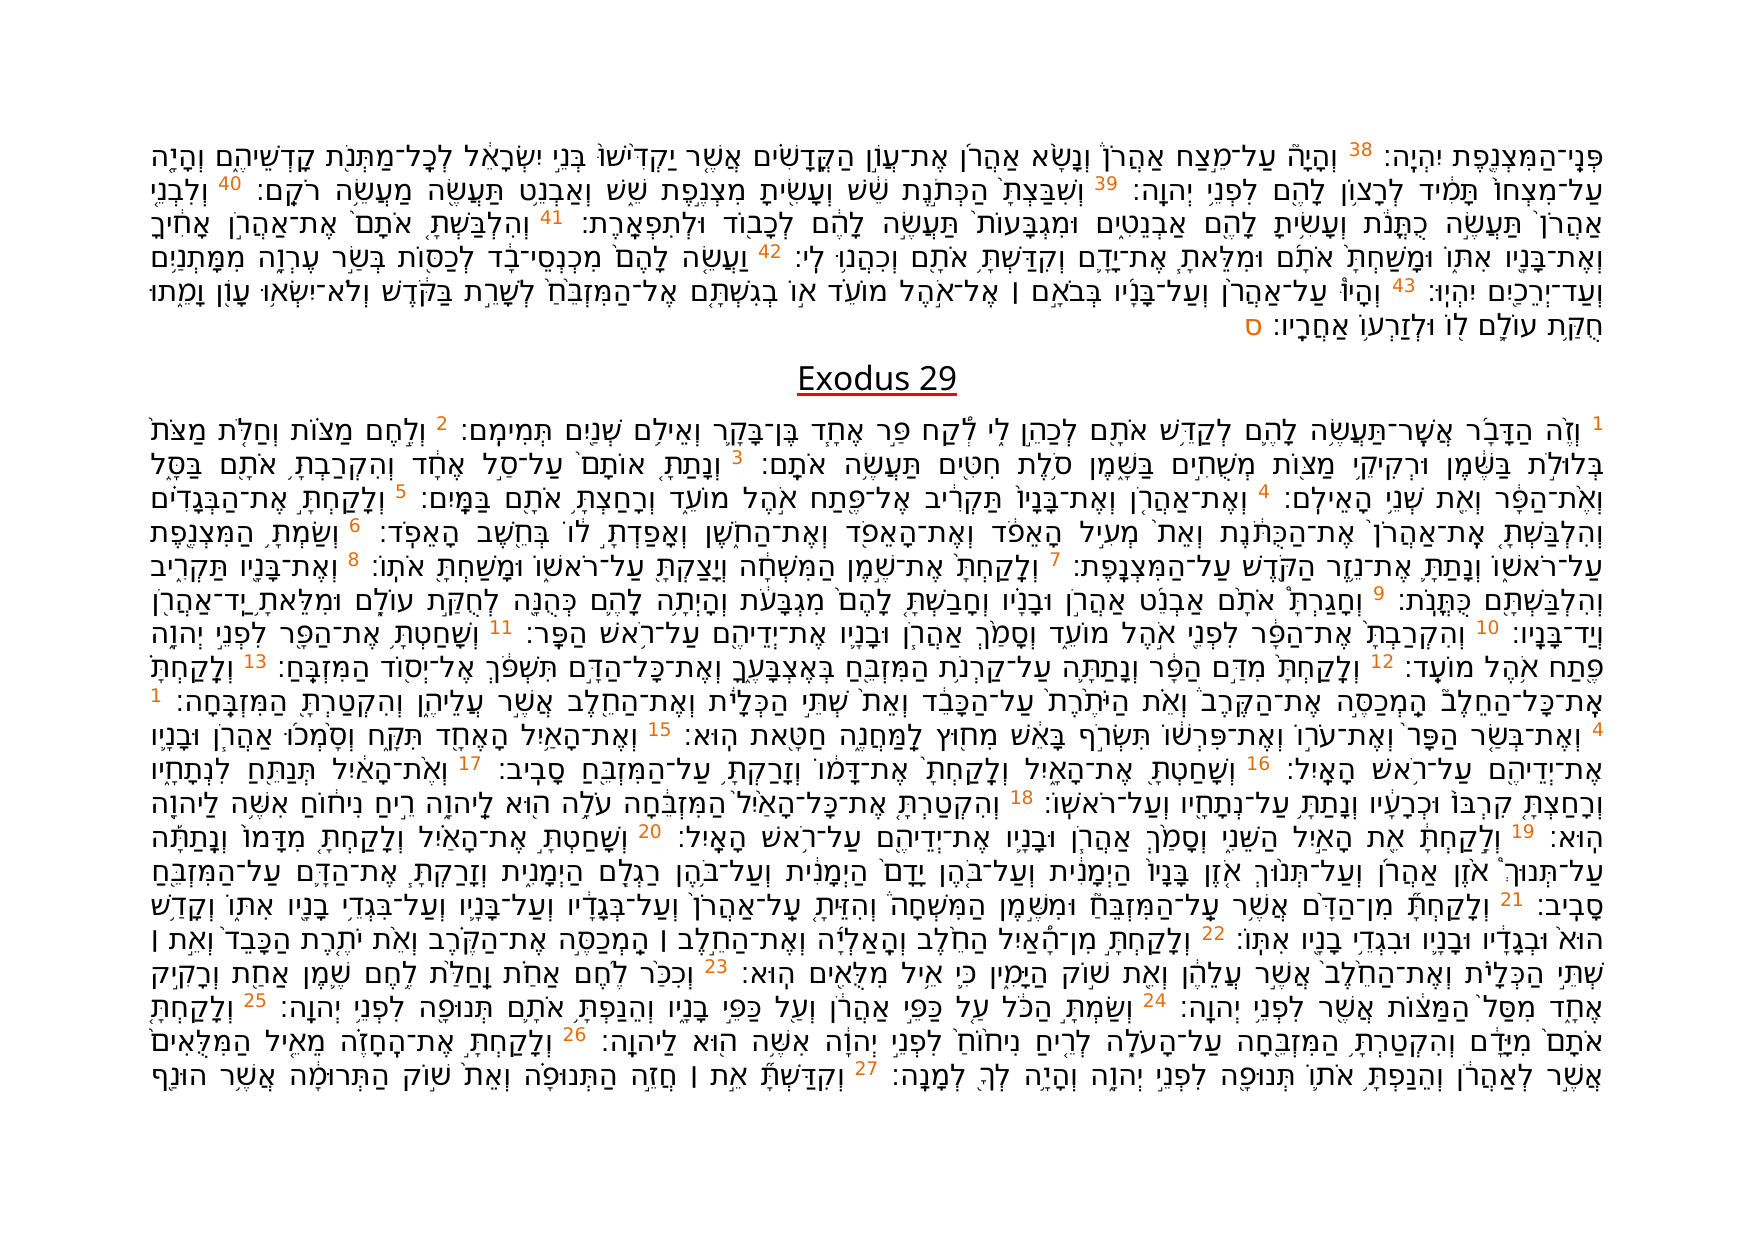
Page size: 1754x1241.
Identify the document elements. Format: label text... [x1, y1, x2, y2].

text Exodus 29 [150, 355, 1604, 401]
text 6 וְעָשׂ֖וּ אֶת־הָאֵפֹ֑ד זָ֠הָב תְּכֵ֨לֶת וְאַרְגָּמָ֜ן תּוֹלַ֧עַת שָׁנִ֛י וְשֵׁ֥שׁ מָשְׁזָ֖ר מַעֲשֵׂ֥ה חֹשֵֽׁב׃ ‬‬‬7 שְׁתֵּ֧י כְתֵפֹ֣ת חֹֽבְרֹ֗ת יִֽהְיֶה־לּ֛וֹ אֶל־שְׁנֵ֥י קְצוֹתָ֖יו וְחֻבָּֽר׃ ‬‬‬8 וְחֵ֤שֶׁב אֲפֻדָּתוֹ֙ אֲשֶׁ֣ר עָלָ֔יו כְּמַעֲשֵׂ֖הוּ מִמֶּ֣נּוּ יִהְיֶ֑ה זָהָ֗ב תְּכֵ֧לֶת וְאַרְגָּמָ֛ן וְתוֹלַ֥עַת שָׁנִ֖י וְשֵׁ֥שׁ מָשְׁזָֽר׃ ‬‬‬9 וְלָ֣קַחְתָּ֔ אֶת־שְׁתֵּ֖י אַבְנֵי־שֹׁ֑הַם וּפִתַּחְתָּ֣ עֲלֵיהֶ֔ם שְׁמ֖וֹת בְּנֵ֥י יִשְׂרָאֵֽל׃ ‬‬‬10 שִׁשָּׁה֙ מִשְּׁמֹתָ֔ם עַ֖ל הָאֶ֣בֶן הָאֶחָ֑ת וְאֶת־שְׁמ֞וֹת הַשִׁשָּׁ֧ה הַנּוֹתָרִ֛ים עַל־הָאֶ֥בֶן הַשֵּׁנִ֖ית כְּתוֹלְדֹתָֽם׃ ‬‬‬11 מַעֲשֵׂ֣ה חָרַשׁ֮ אֶבֶן֒ פִּתּוּחֵ֣י חֹתָ֗ם תְּפַתַּח֙ אֶת־שְׁתֵּ֣י הָאֲבָנִ֔ים עַל־שְׁמֹ֖ת בְּנֵ֣י יִשְׂרָאֵ֑ל מֻסַבֹּ֛ת מִשְׁבְּצ֥וֹת זָהָ֖ב תַּעֲשֶׂ֥ה אֹתָֽם׃ ‬‬‬12 וְשַׂמְתָּ֞ אֶת־שְׁתֵּ֣י הָאֲבָנִ֗ים עַ֚ל כִּתְפֹ֣ת הָֽאֵפֹ֔ד אַבְנֵ֥י זִכָּרֹ֖ן לִבְנֵ֣י יִשְׂרָאֵ֑ל וְנָשָׂא֩ אַהֲרֹ֨ן אֶת־שְׁמוֹתָ֜ם לִפְנֵ֧י יְהוָ֛ה עַל־שְׁתֵּ֥י כְתֵפָ֖יו לְזִכָּרֹֽן׃ ס ‬‬‬13 וְעָשִׂ֥יתָ מִשְׁבְּצֹ֖ת זָהָֽב׃ ‬‬‬14 וּשְׁתֵּ֤י שַׁרְשְׁרֹת֙ זָהָ֣ב טָה֔וֹר מִגְבָּלֹ֛ת תַּעֲשֶׂ֥ה אֹתָ֖ם מַעֲשֵׂ֣ה עֲבֹ֑ת וְנָתַתָּ֛ה אֶת־שַׁרְשְׁרֹ֥ת הָעֲבֹתֹ֖ת עַל־הַֽמִּשְׁבְּצֹֽת׃ ס ‬‬‬15 וְעָשִׂ֜יתָ חֹ֤שֶׁן מִשְׁפָּט֙ מַעֲשֵׂ֣ה חֹשֵׁ֔ב כְּמַעֲשֵׂ֥ה אֵפֹ֖ד תַּעֲשֶׂ֑נּוּ זָ֠הָב תְּכֵ֨לֶת וְאַרְגָּמָ֜ן וְתוֹלַ֧עַת שָׁנִ֛י וְשֵׁ֥שׁ מָשְׁזָ֖ר תַּעֲשֶׂ֥ה אֹתֽוֹ׃ ‬‬‬16 רָב֥וּעַ יִֽהְיֶ֖ה כָּפ֑וּל זֶ֥רֶת אָרְכּ֖וֹ וְזֶ֥רֶת רָחְבּֽוֹ׃ ‬‬‬17 וּמִלֵּאתָ֥ בוֹ֙ מִלֻּ֣אַת אֶ֔בֶן אַרְבָּעָ֖ה טוּרִ֣ים אָ֑בֶן ט֗וּר אֹ֤דֶם פִּטְדָה֙ וּבָרֶ֔קֶת הַטּ֖וּר הָאֶחָֽד׃ ‬‬‬18 וְהַטּ֖וּר הַשֵּׁנִ֑י נֹ֥פֶךְ סַפִּ֖יר וְיָהֲלֹֽם׃ ‬‬‬19 וְהַטּ֖וּר הַשְּׁלִישִׁ֑י לֶ֥שֶׁם שְׁב֖וֹ וְאַחְלָֽמָה׃ ‬‬‬20 וְהַטּוּר֙ הָרְבִיעִ֔י תַּרְשִׁ֥ישׁ וְשֹׁ֖הַם וְיָשְׁפֵ֑ה מְשֻׁבָּצִ֥ים זָהָ֛ב יִהְי֖וּ בְּמִלּוּאֹתָֽם׃ ‬‬‬21 וְ֠הָאֲבָנִים תִּֽהְיֶ֜יןָ עַל־שְׁמֹ֧ת בְּנֵֽי־יִשְׂרָאֵ֛ל שְׁתֵּ֥ים עֶשְׂרֵ֖ה עַל־שְׁמֹתָ֑ם פִּתּוּחֵ֤י חוֹתָם֙ אִ֣ישׁ עַל־שְׁמ֔וֹ תִּֽהְיֶ֕יןָ לִשְׁנֵ֥י עָשָׂ֖ר שָֽׁבֶט׃ ‬‬‬22 וְעָשִׂ֧יתָ עַל־הַחֹ֛שֶׁן שַֽׁרְשֹׁ֥ת גַּבְלֻ֖ת מַעֲשֵׂ֣ה עֲבֹ֑ת זָהָ֖ב טָהֽוֹר׃ ‬‬‬23 וְעָשִׂ֙יתָ֙ עַל־הַחֹ֔שֶׁן שְׁתֵּ֖י טַבְּע֣וֹת זָהָ֑ב וְנָתַתָּ֗ אֶת־שְׁתֵּי֙ הַטַּבָּע֔וֹת עַל־שְׁנֵ֖י קְצ֥וֹת הַחֹֽשֶׁן׃ ‬‬‬24 וְנָתַתָּ֗ה אֶת־שְׁתֵּי֙ עֲבֹתֹ֣ת הַזָּהָ֔ב עַל־שְׁתֵּ֖י הַטַּבָּעֹ֑ת אֶל־קְצ֖וֹת הַחֹֽשֶׁן׃ ‬‬‬25 וְאֵ֨ת שְׁתֵּ֤י קְצוֹת֙ שְׁתֵּ֣י הָעֲבֹתֹ֔ת תִּתֵּ֖ן עַל־שְׁתֵּ֣י הַֽמִּשְׁבְּצ֑וֹת וְנָתַתָּ֛ה עַל־כִּתְפ֥וֹת הָאֵפֹ֖ד אֶל־מ֥וּל פָּנָֽיו׃ ‬‬‬26 וְעָשִׂ֗יתָ שְׁתֵּי֙ טַבְּע֣וֹת זָהָ֔ב וְשַׂמְתָּ֣ אֹתָ֔ם עַל־שְׁנֵ֖י קְצ֣וֹת הַחֹ֑שֶׁן עַל־שְׂפָת֕וֹ אֲשֶׁ֛ר אֶל־עֵ֥בֶר הָאֵפֹ֖ד בָּֽיְתָה׃ ‬‬‬27 וְעָשִׂיתָ֮ שְׁתֵּ֣י טַבְּע֣וֹת זָהָב֒ וְנָתַתָּ֣ה אֹתָ֡ם עַל־שְׁתֵּי֩ כִתְפ֨וֹת הָאֵפ֤וֹד מִלְּמַ֙טָּה֙ מִמּ֣וּל פָּנָ֔יו לְעֻמַּ֖ת מֶחְבַּרְתּ֑וֹ מִמַּ֕עַל לְחֵ֖שֶׁב הָאֵפֽוֹד׃ ‬‬‬28 וְיִרְכְּס֣וּ אֶת־הַ֠חֹשֶׁן *מטבעתו **מִֽטַּבְּעֹתָ֞יו אֶל־טַבְּעֹ֤ת הָאֵפֹד֙ בִּפְתִ֣יל תְּכֵ֔לֶת לִֽהְי֖וֹת עַל־חֵ֣שֶׁב הָאֵפ֑וֹד וְלֹֽא־יִזַּ֣ח הַחֹ֔שֶׁן מֵעַ֖ל הָאֵפֽוֹד׃ ‬‬‬29 וְנָשָׂ֣א אַ֠הֲרֹן אֶת־שְׁמ֨וֹת בְּנֵֽי־יִשְׂרָאֵ֜ל בְּחֹ֧שֶׁן הַמִּשְׁפָּ֛ט עַל־לִבּ֖וֹ בְּבֹא֣וֹ אֶל־הַקֹּ֑דֶשׁ לְזִכָּרֹ֥ן לִפְנֵֽי־יְהוָ֖ה תָּמִֽיד׃ ‬‬‬30 וְנָתַתָּ֞ אֶל־חֹ֣שֶׁן הַמִּשְׁפָּ֗ט אֶת־הָאוּרִים֙ וְאֶת־הַתֻּמִּ֔ים וְהָיוּ֙ עַל־לֵ֣ב אַהֲרֹ֔ן בְּבֹא֖וֹ לִפְנֵ֣י יְהוָ֑ה וְנָשָׂ֣א אַ֠הֲרֹן אֶת־מִשְׁפַּ֨ט בְּנֵי־יִשְׂרָאֵ֧ל עַל־לִבּ֛וֹ לִפְנֵ֥י יְהוָ֖ה תָּמִֽיד׃ ס ‬‬‬31 וְעָשִׂ֛יתָ אֶת־מְעִ֥יל הָאֵפ֖וֹד כְּלִ֥יל תְּכֵֽלֶת׃ ‬‬‬32 וְהָיָ֥ה פִֽי־רֹאשׁ֖וֹ בְּתוֹכ֑וֹ שָׂפָ֡ה יִֽהְיֶה֩ לְפִ֨יו סָבִ֜יב מַעֲשֵׂ֣ה אֹרֵ֗ג כְּפִ֥י תַחְרָ֛א יִֽהְיֶה־לּ֖וֹ לֹ֥א יִקָּרֵֽעַ׃ ‬‬‬33 וְעָשִׂ֣יתָ עַל־שׁוּלָ֗יו רִמֹּנֵי֙ תְּכֵ֤לֶת וְאַרְגָּמָן֙ וְתוֹלַ֣עַת שָׁנִ֔י עַל־שׁוּלָ֖יו סָבִ֑יב וּפַעֲמֹנֵ֥י זָהָ֛ב בְּתוֹכָ֖ם סָבִֽיב׃ ‬‬‬34 פַּעֲמֹ֤ן זָהָב֙ וְרִמּ֔וֹן פּֽ͏ַעֲמֹ֥ן זָהָ֖ב וְרִמּ֑וֹן עַל־שׁוּלֵ֥י הַמְּעִ֖יל סָבִֽיב׃ ‬‬‬35 וְהָיָ֥ה עַֽל־אַהֲרֹ֖ן לְשָׁרֵ֑ת וְנִשְׁמַ֣ע ק֠וֹלוֹ בְּבֹא֨וֹ אֶל־הַקֹּ֜דֶשׁ לִפְנֵ֧י יְהוָ֛ה וּבְצֵאת֖וֹ וְלֹ֥א יָמֽוּת׃ ס ‬‬‬36 וְעָשִׂ֥יתָ צִּ֖יץ זָהָ֣ב טָה֑וֹר וּפִתַּחְתָּ֤ עָלָיו֙ פִּתּוּחֵ֣י חֹתָ֔ם קֹ֖דֶשׁ לַֽיהוָֽה׃ ‬‬‬37 וְשַׂמְתָּ֤ אֹתוֹ֙ עַל־פְּתִ֣יל תְּכֵ֔לֶת וְהָיָ֖ה עַל־הַמִּצְנָ֑פֶת אֶל־מ֥וּל פְּנֵֽי־הַמִּצְנֶ֖פֶת יִהְיֶֽה׃ ‬‬‬38 וְהָיָה֮ עַל־מֵ֣צַח אַהֲרֹן֒ וְנָשָׂ֨א אַהֲרֹ֜ן אֶת־עֲוֺ֣ן הַקֳּדָשִׁ֗ים אֲשֶׁ֤ר יַקְדִּ֙ישׁוּ֙ בְּנֵ֣י יִשְׂרָאֵ֔ל לְכָֽל־מַתְּנֹ֖ת קָדְשֵׁיהֶ֑ם וְהָיָ֤ה עַל־מִצְחוֹ֙ תָּמִ֔יד לְרָצ֥וֹן לָהֶ֖ם לִפְנֵ֥י יְהוָֽה׃ ‬‬‬39 וְשִׁבַּצְתָּ֙ הַכְּתֹ֣נֶת שֵׁ֔שׁ וְעָשִׂ֖יתָ מִצְנֶ֣פֶת שֵׁ֑שׁ וְאַבְנֵ֥ט תַּעֲשֶׂ֖ה מַעֲשֵׂ֥ה רֹקֵֽם׃ ‬‬‬40 וְלִבְנֵ֤י אַהֲרֹן֙ תַּעֲשֶׂ֣ה כֻתֳּנֹ֔ת וְעָשִׂ֥יתָ לָהֶ֖ם אַבְנֵטִ֑ים וּמִגְבָּעוֹת֙ תַּעֲשֶׂ֣ה לָהֶ֔ם לְכָב֖וֹד וּלְתִפְאָֽרֶת׃ ‬‬‬41 וְהִלְבַּשְׁתָּ֤ אֹתָם֙ אֶת־אַהֲרֹ֣ן אָחִ֔יךָ וְאֶת־בָּנָ֖יו אִתּ֑וֹ וּמָשַׁחְתָּ֨ אֹתָ֜ם וּמִלֵּאתָ֧ אֶת־יָדָ֛ם וְקִדַּשְׁתָּ֥ אֹתָ֖ם וְכִהֲנ֥וּ לִֽי׃ ‬‬‬42 וַעֲשֵׂ֤ה לָהֶם֙ מִכְנְסֵי־בָ֔ד לְכַסּ֖וֹת בְּשַׂ֣ר עֶרְוָ֑ה מִמָּתְנַ֥יִם וְעַד־יְרֵכַ֖יִם יִהְיֽוּ׃ ‬‬‬43 וְהָיוּ֩ עַל־אַהֲרֹ֨ן וְעַל־בָּנָ֜יו בְּבֹאָ֣ם ׀ אֶל־אֹ֣הֶל מוֹעֵ֗ד א֣וֹ בְגִשְׁתָּ֤ם אֶל־הַמִּזְבֵּ֙חַ֙ לְשָׁרֵ֣ת בַּקֹּ֔דֶשׁ וְלֹא־יִשְׂא֥וּ עָוֺ֖ן וָמֵ֑תוּ חֻקַּ֥ת עוֹלָ֛ם ל֖וֹ וּלְזַרְע֥וֹ אַחֲרָֽיו׃ ס ‬‬‬‬‬‬‬‬‬‬‬‬‬‬‬‬‬‬‬‬‬‬‬‬‬‬‬‬‬‬‬‬‬‬‬‬‬‬‬‬‬ [150, 139, 1604, 343]
text 1 וְזֶ֨ה הַדָּבָ֜ר אֲשֶֽׁר־תַּעֲשֶׂ֥ה לָהֶ֛ם לְקַדֵּ֥שׁ אֹתָ֖ם לְכַהֵ֣ן לִ֑י לְ֠קַח פַּ֣ר אֶחָ֧ד בֶּן־בָּקָ֛ר וְאֵילִ֥ם שְׁנַ֖יִם תְּמִימִֽם׃ 2 וְלֶ֣חֶם מַצּ֗וֹת וְחַלֹּ֤ת מַצֹּת֙ בְּלוּלֹ֣ת בַּשֶּׁ֔מֶן וּרְקִיקֵ֥י מַצּ֖וֹת מְשֻׁחִ֣ים בַּשָּׁ֑מֶן סֹ֥לֶת חִטִּ֖ים תַּעֲשֶׂ֥ה אֹתָֽם׃ ‬‬‬3 וְנָתַתָּ֤ אוֹתָם֙ עַל־סַ֣ל אֶחָ֔ד וְהִקְרַבְתָּ֥ אֹתָ֖ם בַּסָּ֑ל וְאֶ֨ת־הַפָּ֔ר וְאֵ֖ת שְׁנֵ֥י הָאֵילִֽם׃ ‬‬‬4 וְאֶת־אַהֲרֹ֤ן וְאֶת־בָּנָיו֙ תַּקְרִ֔יב אֶל־פֶּ֖תַח אֹ֣הֶל מוֹעֵ֑ד וְרָחַצְתָּ֥ אֹתָ֖ם בַּמָּֽיִם׃ ‬‬‬5 וְלָקַחְתָּ֣ אֶת־הַבְּגָדִ֗ים וְהִלְבַּשְׁתָּ֤ אֶֽת־אַהֲרֹן֙ אֶת־הַכֻּתֹּ֔נֶת וְאֵת֙ מְעִ֣יל הָאֵפֹ֔ד וְאֶת־הָאֵפֹ֖ד וְאֶת־הַחֹ֑שֶׁן וְאָפַדְתָּ֣ ל֔וֹ בְּחֵ֖שֶׁב הָאֵפֹֽד׃ ‬‬‬6 וְשַׂמְתָּ֥ הַמִּצְנֶ֖פֶת עַל־רֹאשׁ֑וֹ וְנָתַתָּ֛ אֶת־נֵ֥זֶר הַקֹּ֖דֶשׁ עַל־הַמִּצְנָֽפֶת׃ ‬‬‬7 וְלָֽקַחְתָּ֙ אֶת־שֶׁ֣מֶן הַמִּשְׁחָ֔ה וְיָצַקְתָּ֖ עַל־רֹאשׁ֑וֹ וּמָשַׁחְתָּ֖ אֹתֽוֹ׃ ‬‬‬8 וְאֶת־בָּנָ֖יו תַּקְרִ֑יב וְהִלְבַּשְׁתָּ֖ם כֻּתֳּנֹֽת׃ ‬‬‬9 וְחָגַרְתָּ֩ אֹתָ֨ם אַבְנֵ֜ט אַהֲרֹ֣ן וּבָנָ֗יו וְחָבַשְׁתָּ֤ לָהֶם֙ מִגְבָּעֹ֔ת וְהָיְתָ֥ה לָהֶ֛ם כְּהֻנָּ֖ה לְחֻקַּ֣ת עוֹלָ֑ם וּמִלֵּאתָ֥ יֽ͏ַד־אַהֲרֹ֖ן וְיַד־בָּנָֽיו׃ ‬‬‬10 וְהִקְרַבְתָּ֙ אֶת־הַפָּ֔ר לִפְנֵ֖י אֹ֣הֶל מוֹעֵ֑ד וְסָמַ֨ךְ אַהֲרֹ֧ן וּבָנָ֛יו אֶת־יְדֵיהֶ֖ם עַל־רֹ֥אשׁ הַפָּֽר׃ ‬‬‬11 וְשָׁחַטְתָּ֥ אֶת־הַפָּ֖ר לִפְנֵ֣י יְהוָ֑ה פֶּ֖תַח אֹ֥הֶל מוֹעֵֽד׃ ‬‬‬12 וְלָֽקַחְתָּ֙ מִדַּ֣ם הַפָּ֔ר וְנָתַתָּ֛ה עַל־קַרְנֹ֥ת הַמִּזְבֵּ֖חַ בְּאֶצְבָּעֶ֑ךָ וְאֶת־כָּל־הַדָּ֣ם תִּשְׁפֹּ֔ךְ אֶל־יְס֖וֹד הַמִּזְבֵּֽחַ׃ ‬‬‬13 וְלָֽקַחְתָּ֗ אֶֽת־כָּל־הַחֵלֶב֮ הַֽמְכַסֶּ֣ה אֶת־הַקֶּרֶב֒ וְאֵ֗ת הַיֹּתֶ֙רֶת֙ עַל־הַכָּבֵ֔ד וְאֵת֙ שְׁתֵּ֣י הַכְּלָיֹ֔ת וְאֶת־הַחֵ֖לֶב אֲשֶׁ֣ר עֲלֵיהֶ֑ן וְהִקְטַרְתָּ֖ הַמִּזְבֵּֽחָה׃ ‬‬‬14 וְאֶת־בְּשַׂ֤ר הַפָּר֙ וְאֶת־עֹר֣וֹ וְאֶת־פִּרְשׁ֔וֹ תִּשְׂרֹ֣ף בָּאֵ֔שׁ מִח֖וּץ לַֽמַּחֲנֶ֑ה חַטָּ֖את הֽוּא׃ ‬‬‬15 וְאֶת־הָאַ֥יִל הָאֶחָ֖ד תִּקָּ֑ח וְסָ֨מְכ֜וּ אַהֲרֹ֧ן וּבָנָ֛יו אֶת־יְדֵיהֶ֖ם עַל־רֹ֥אשׁ הָאָֽיִל׃ ‬‬‬16 וְשָׁחַטְתָּ֖ אֶת־הָאָ֑יִל וְלָֽקַחְתָּ֙ אֶת־דָּמ֔וֹ וְזָרַקְתָּ֥ עַל־הַמִּזְבֵּ֖חַ סָבִֽיב׃ ‬‬‬17 וְאֶ֨ת־הָאַ֔יִל תְּנַתֵּ֖חַ לִנְתָחָ֑יו וְרָחַצְתָּ֤ קִרְבּוֹ֙ וּכְרָעָ֔יו וְנָתַתָּ֥ עַל־נְתָחָ֖יו וְעַל־רֹאשֽׁוֹ׃ ‬‬‬18 וְהִקְטַרְתָּ֤ אֶת־כָּל־הָאַ֙יִל֙ הַמִּזְבֵּ֔חָה עֹלָ֥ה ה֖וּא לַֽיהוָ֑ה רֵ֣יחַ נִיח֔וֹחַ אִשֶּׁ֥ה לַיהוָ֖ה הֽוּא׃ ‬‬‬19 וְלָ֣קַחְתָּ֔ אֵ֖ת הָאַ֣יִל הַשֵּׁנִ֑י וְסָמַ֨ךְ אַהֲרֹ֧ן וּבָנָ֛יו אֶת־יְדֵיהֶ֖ם עַל־רֹ֥אשׁ הָאָֽיִל׃ ‬‬‬20 וְשָׁחַטְתָּ֣ אֶת־הָאַ֗יִל וְלָקַחְתָּ֤ מִדָּמוֹ֙ וְנָֽתַתָּ֡ה עַל־תְּנוּךְ֩ אֹ֨זֶן אַהֲרֹ֜ן וְעַל־תְּנ֨וּךְ אֹ֤זֶן בָּנָיו֙ הַיְמָנִ֔ית וְעַל־בֹּ֤הֶן יָדָם֙ הַיְמָנִ֔ית וְעַל־בֹּ֥הֶן רַגְלָ֖ם הַיְמָנִ֑ית וְזָרַקְתָּ֧ אֶת־הַדָּ֛ם עַל־הַמִּזְבֵּ֖חַ סָבִֽיב׃ ‬‬‬21 וְלָקַחְתָּ֞ מִן־הַדָּ֨ם אֲשֶׁ֥ר עַֽל־הַמִּזְבֵּחַ֮ וּמִשֶּׁ֣מֶן הַמִּשְׁחָה֒ וְהִזֵּיתָ֤ עַֽל־אַהֲרֹן֙ וְעַל־בְּגָדָ֔יו וְעַל־בָּנָ֛יו וְעַל־בִּגְדֵ֥י בָנָ֖יו אִתּ֑וֹ וְקָדַ֥שׁ הוּא֙ וּבְגָדָ֔יו וּבָנָ֛יו וּבִגְדֵ֥י בָנָ֖יו אִתּֽוֹ׃ ‬‬‬22 וְלָקַחְתָּ֣ מִן־הָ֠אַיִל הַחֵ֨לֶב וְהָֽאַלְיָ֜ה וְאֶת־הַחֵ֣לֶב ׀ הַֽמְכַסֶּ֣ה אֶת־הַקֶּ֗רֶב וְאֵ֨ת יֹתֶ֤רֶת הַכָּבֵד֙ וְאֵ֣ת ׀ שְׁתֵּ֣י הַכְּלָיֹ֗ת וְאֶת־הַחֵ֙לֶב֙ אֲשֶׁ֣ר עֲלֵהֶ֔ן וְאֵ֖ת שׁ֣וֹק הַיָּמִ֑ין כִּ֛י אֵ֥יל מִלֻּאִ֖ים הֽוּא׃ ‬‬‬‬23 וְכִכַּ֨ר לֶ֜חֶם אַחַ֗ת וַֽחַלַּ֨ת לֶ֥חֶם שֶׁ֛מֶן אַחַ֖ת וְרָקִ֣יק אֶחָ֑ד מִסַּל֙ הַמַּצּ֔וֹת אֲשֶׁ֖ר לִפְנֵ֥י יְהוָֽה׃ ‬‬‬24 וְשַׂמְתָּ֣ הַכֹּ֔ל עַ֚ל כַּפֵּ֣י אַהֲרֹ֔ן וְעַ֖ל כַּפֵּ֣י בָנָ֑יו וְהֵנַפְתָּ֥ אֹתָ֛ם תְּנוּפָ֖ה לִפְנֵ֥י יְהוָֽה׃ ‬‬‬25 וְלָקַחְתָּ֤ אֹתָם֙ מִיָּדָ֔ם וְהִקְטַרְתָּ֥ הַמִּזְבֵּ֖חָה עַל־הָעֹלָ֑ה לְרֵ֤יחַ נִיח֙וֹחַ֙ לִפְנֵ֣י יְהוָ֔ה אִשֶּׁ֥ה ה֖וּא לַיהוָֽה׃ ‬‬‬26 וְלָקַחְתָּ֣ אֶת־הֶֽחָזֶ֗ה מֵאֵ֤יל הַמִּלֻּאִים֙ אֲשֶׁ֣ר לְאַהֲרֹ֔ן וְהֵנַפְתָּ֥ אֹת֛וֹ תְּנוּפָ֖ה לִפְנֵ֣י יְהוָ֑ה וְהָיָ֥ה לְךָ֖ לְמָנָֽה׃ ‬‬‬27 וְקִדַּשְׁתָּ֞ אֵ֣ת ׀ חֲזֵ֣ה הַתְּנוּפָ֗ה וְאֵת֙ שׁ֣וֹק הַתְּרוּמָ֔ה אֲשֶׁ֥ר הוּנַ֖ף וַאֲשֶׁ֣ר הוּרָ֑ם מֵאֵיל֙ הַמִּלֻּאִ֔ים מֵאֲשֶׁ֥ר לְאַהֲרֹ֖ן וּמֵאֲשֶׁ֥ר לְבָנָֽיו׃ ‬‬‬28 וְהָיָה֩ לְאַהֲרֹ֨ן וּלְבָנָ֜יו לְחָק־עוֹלָ֗ם מֵאֵת֙ בְּנֵ֣י יִשְׂרָאֵ֔ל כִּ֥י תְרוּמָ֖ה ה֑וּא וּתְרוּמָ֞ה יִהְיֶ֨ה מֵאֵ֤ת בְּנֵֽי־יִשְׂרָאֵל֙ מִזִּבְחֵ֣י שַׁלְמֵיהֶ֔ם תְּרוּמָתָ֖ם לַיהוָֽה׃ ‬‬‬29 וּבִגְדֵ֤י הַקֹּ֙דֶשׁ֙ אֲשֶׁ֣ר לְאַהֲרֹ֔ן יִהְי֥וּ לְבָנָ֖יו אַחֲרָ֑יו לְמָשְׁחָ֣ה בָהֶ֔ם וּלְמַלֵּא־בָ֖ם אֶת־יָדָֽם׃ ‬‬‬30 שִׁבְעַ֣ת יָמִ֗ים יִלְבָּשָׁ֧ם הַכֹּהֵ֛ן תַּחְתָּ֖יו מִבָּנָ֑יו אֲשֶׁ֥ר יָבֹ֛א אֶל־אֹ֥הֶל מוֹעֵ֖ד לְשָׁרֵ֥ת בַּקֹּֽדֶשׁ׃ ‬‬‬31 וְאֵ֛ת אֵ֥יל הַמִּלֻּאִ֖ים תִּקָּ֑ח וּבִשַּׁלְתָּ֥ אֶת־בְּשָׂר֖וֹ בְּמָקֹ֥ם קָדֹֽשׁ׃ ‬‬‬32 וְאָכַ֨ל אַהֲרֹ֤ן וּבָנָיו֙ אֶת־בְּשַׂ֣ר הָאַ֔יִל וְאֶת־הַלֶּ֖חֶם אֲשֶׁ֣ר בַּסָּ֑ל פֶּ֖תַח אֹ֥הֶל מוֹעֵֽד׃ ‬‬‬33 וְאָכְל֤וּ אֹתָם֙ אֲשֶׁ֣ר כֻּפַּ֣ר בָּהֶ֔ם לְמַלֵּ֥א אֶת־יָדָ֖ם לְקַדֵּ֣שׁ אֹתָ֑ם וְזָ֥ר לֹא־יֹאכַ֖ל כִּי־קֹ֥דֶשׁ הֵֽם׃ ‬‬‬34 וְֽאִם־יִוָּתֵ֞ר מִבְּשַׂ֧ר הַמִּלֻּאִ֛ים וּמִן־הַלֶּ֖חֶם עַד־הַבֹּ֑קֶר וְשָׂרַפְתָּ֤ אֶת־הַנּוֹתָר֙ בָּאֵ֔שׁ לֹ֥א יֵאָכֵ֖ל כִּי־קֹ֥דֶשׁ הֽוּא׃ ‬‬‬35 וְעָשִׂ֜יתָ לְאַהֲרֹ֤ן וּלְבָנָיו֙ כָּ֔כָה כְּכֹ֥ל אֲשֶׁר־צִוִּ֖יתִי אֹתָ֑כָה שִׁבְעַ֥ת יָמִ֖ים תְּמַלֵּ֥א יָדָֽם׃ ‬‬‬36 וּפַ֨ר חַטָּ֜את תַּעֲשֶׂ֤ה לַיּוֹם֙ עַל־הַכִּפֻּרִ֔ים וְחִטֵּאתָ֙ עַל־הַמִּזְבֵּ֔חַ בְּכַפֶּרְךָ֖ עָלָ֑יו וּמָֽשַׁחְתָּ֥ אֹת֖וֹ לְקַדְּשֽׁוֹ׃ ‬‬‬37 שִׁבְעַ֣ת יָמִ֗ים תְּכַפֵּר֙ עַל־הַמִּזְבֵּ֔חַ וְקִדַּשְׁתָּ֖ אֹת֑וֹ וְהָיָ֤ה הַמִּזְבֵּ֙חַ֙ קֹ֣דֶשׁ קָֽדָשִׁ֔ים כָּל־הַנֹּגֵ֥עַ בַּמִּזְבֵּ֖חַ יִקְדָּֽשׁ׃ ס ‬‬‬38 וְזֶ֕ה אֲשֶׁ֥ר תַּעֲשֶׂ֖ה עַל־הַמִּזְבֵּ֑חַ כְּבָשִׂ֧ים בְּנֵֽי־שָׁנָ֛ה שְׁנַ֥יִם לַיּ֖וֹם תָּמִֽיד׃ ‬‬‬39 אֶת־הַכֶּ֥בֶשׂ הָאֶחָ֖ד תַּעֲשֶׂ֣ה בַבֹּ֑קֶר וְאֵת֙ הַכֶּ֣בֶשׂ הַשֵּׁנִ֔י תַּעֲשֶׂ֖ה בֵּ֥ין הָעַרְבָּֽיִם׃ ‬‬‬40 וְעִשָּׂרֹ֨ן סֹ֜לֶת בָּל֨וּל בְּשֶׁ֤מֶן כָּתִית֙ רֶ֣בַע הַהִ֔ין וְנֵ֕סֶךְ רְבִעִ֥ית הַהִ֖ין יָ֑יִן לַכֶּ֖בֶשׂ הָאֶחָֽד׃ ‬‬‬41 וְאֵת֙ הַכֶּ֣בֶשׂ הַשֵּׁנִ֔י תַּעֲשֶׂ֖ה בֵּ֣ין הָעַרְבָּ֑יִם כְּמִנְחַ֨ת הַבֹּ֤קֶר וּכְנִסְכָּהּ֙ תּֽ͏ַעֲשֶׂה־לָּ֔הּ לְרֵ֣יחַ נִיחֹ֔חַ אִשֶּׁ֖ה לַיהוָֽה׃ ‬‬‬42 עֹלַ֤ת תָּמִיד֙ לְדֹרֹ֣תֵיכֶ֔ם פֶּ֥תַח אֹֽהֶל־מוֹעֵ֖ד לִפְנֵ֣י יְהוָ֑ה אֲשֶׁ֨ר אִוָּעֵ֤ד לָכֶם֙ שָׁ֔מָּה לְדַבֵּ֥ר אֵלֶ֖יךָ שָֽׁם׃ ‬‬‬43 וְנֹעַדְתִּ֥י שָׁ֖מָּה לִבְנֵ֣י יִשְׂרָאֵ֑ל וְנִקְדַּ֖שׁ בִּכְבֹדִֽי׃ ‬‬‬44 וְקִדַּשְׁתִּ֛י אֶת־אֹ֥הֶל מוֹעֵ֖ד וְאֶת־הַמִּזְבֵּ֑חַ וְאֶת־אַהֲרֹ֧ן וְאֶת־בָּנָ֛יו אֲקַדֵּ֖שׁ לְכַהֵ֥ן לִֽי׃ ‬‬‬45 וְשָׁ֣כַנְתִּ֔י בְּת֖וֹךְ בְּנֵ֣י יִשְׂרָאֵ֑ל וְהָיִ֥יתִי לָהֶ֖ם לֵאלֹהִֽים׃ ‬‬‬46 וְיָדְע֗וּ כִּ֣י אֲנִ֤י יְהוָה֙ אֱלֹ֣הֵיהֶ֔ם אֲשֶׁ֨ר הוֹצֵ֧אתִי אֹתָ֛ם מֵאֶ֥רֶץ מִצְרַ֖יִם לְשָׁכְנִ֣י בְתוֹכָ֑ם אֲנִ֖י יְהוָ֥ה אֱלֹהֵיהֶֽם׃ פ ‬‬‬‬‬‬‬‬‬‬‬‬‬‬‬‬‬‬‬‬‬‬‬‬‬‬‬‬‬‬‬‬‬‬‬‬‬‬‬‬‬‬‬‬‬‬‬‬ [150, 413, 1604, 1092]
